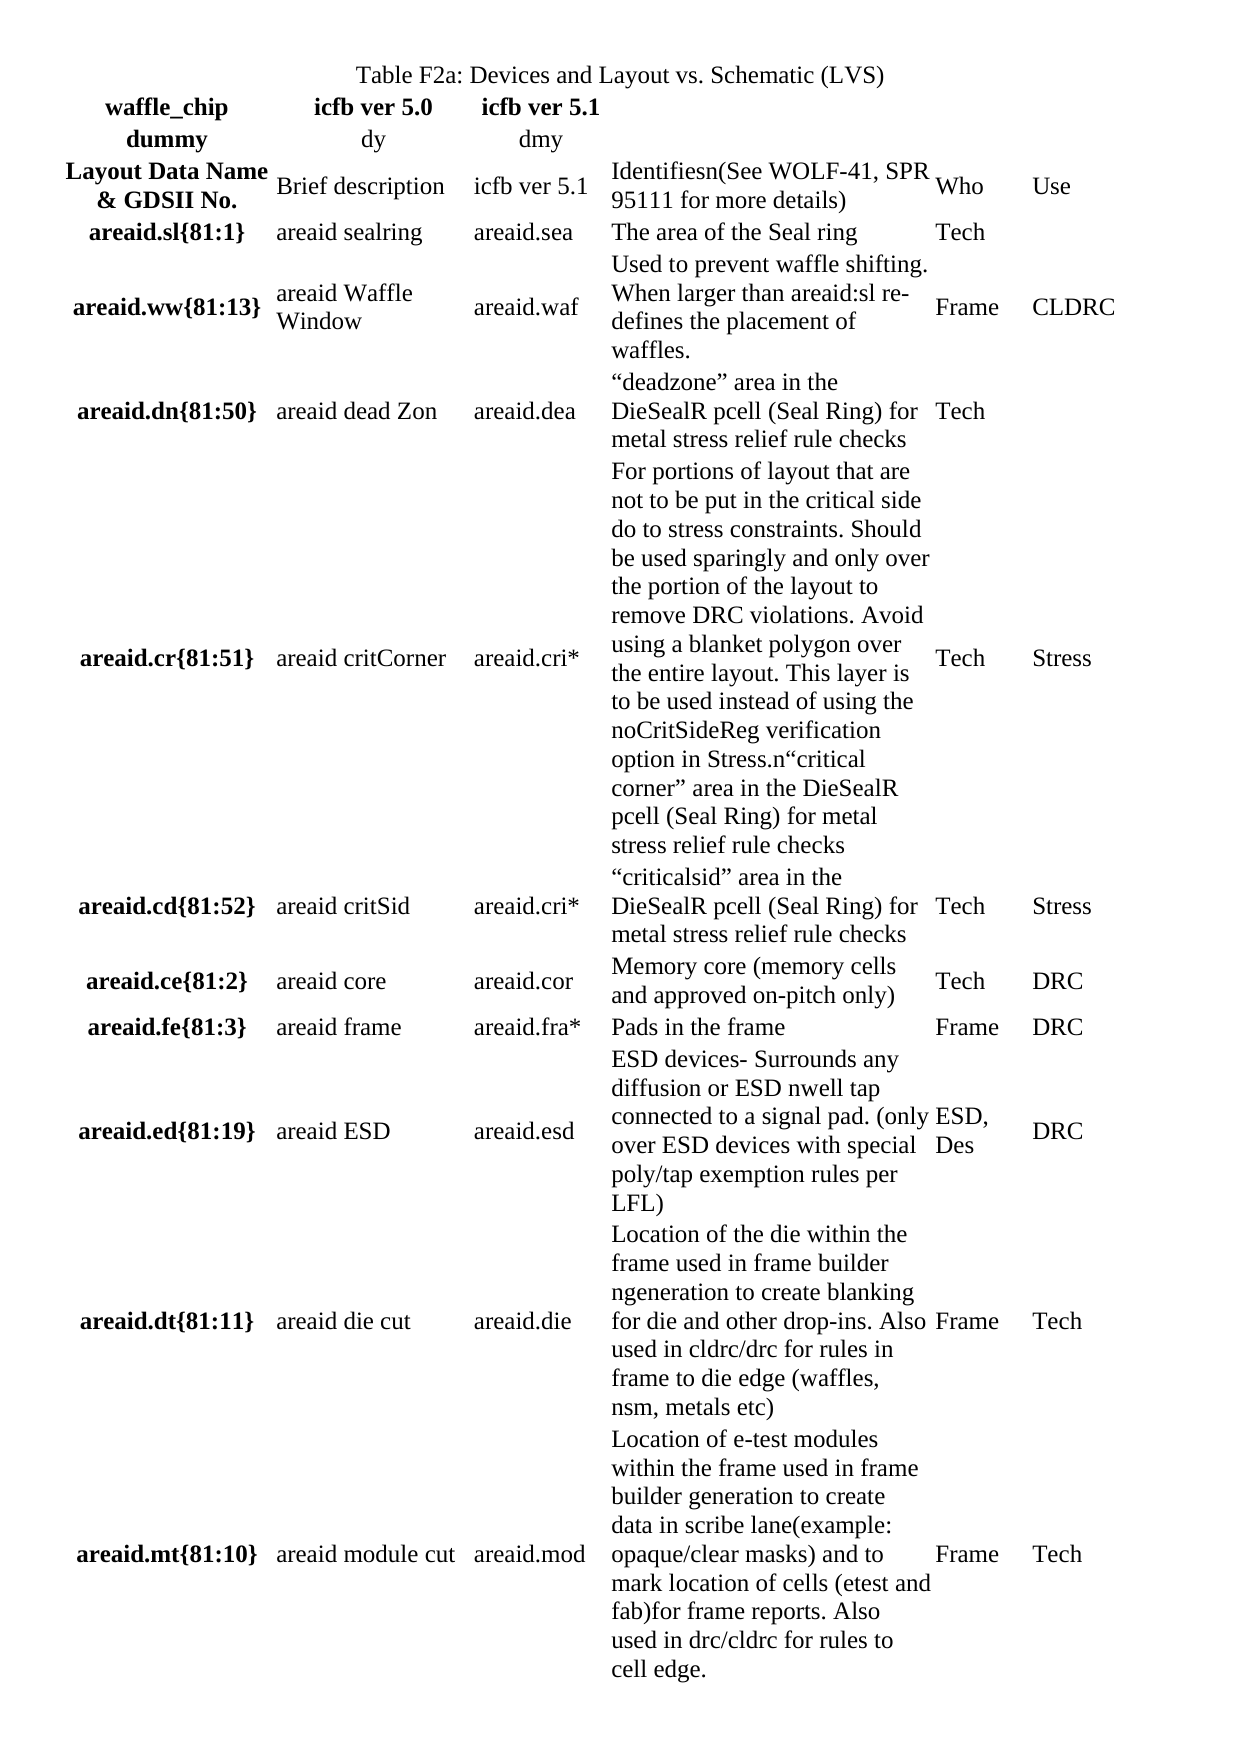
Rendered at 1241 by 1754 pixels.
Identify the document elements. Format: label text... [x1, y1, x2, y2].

table_cell areaid dead Zon [275, 365, 472, 455]
table_cell areaid frame [275, 1010, 472, 1042]
table_cell [934, 91, 1030, 123]
table_cell dmy [472, 123, 609, 155]
table_cell Tech [934, 215, 1030, 247]
table_cell areaid.waf [472, 247, 609, 365]
table_cell Use [1030, 155, 1181, 215]
table_cell [934, 123, 1030, 155]
table_cell areaid.cri* [472, 860, 609, 950]
table_cell areaid.dt{81:11} [59, 1218, 274, 1422]
table_cell areaid.ww{81:13} [59, 247, 274, 365]
table_cell areaid sealring [275, 215, 472, 247]
table_cell icfb ver 5.0 [275, 91, 472, 123]
table_cell “deadzone” area in the DieSealR pcell (Seal Ring) for metal stress relief rule checks [609, 365, 934, 455]
table_cell waffle_chip [59, 91, 274, 123]
table_cell areaid.die [472, 1218, 609, 1422]
table_cell dummy [59, 123, 274, 155]
table_cell areaid.mt{81:10} [59, 1422, 274, 1684]
table_cell areaid Waffle Window [275, 247, 472, 365]
table_cell icfb ver 5.1 [472, 91, 609, 123]
table_cell icfb ver 5.1 [472, 155, 609, 215]
table_cell Used to prevent waffle shifting. When larger than areaid:sl re-defines the placement of waffles. [609, 247, 934, 365]
table_cell Stress [1030, 455, 1181, 860]
table_cell Memory core (memory cells and approved on-pitch only) [609, 950, 934, 1010]
table_cell [1030, 215, 1181, 247]
table_cell areaid.dn{81:50} [59, 365, 274, 455]
table_cell areaid core [275, 950, 472, 1010]
table_cell areaid.fe{81:3} [59, 1010, 274, 1042]
table_cell Tech [934, 950, 1030, 1010]
table_cell Tech [934, 455, 1030, 860]
table_cell [609, 91, 934, 123]
table_cell areaid.cor [472, 950, 609, 1010]
table_cell areaid.esd [472, 1042, 609, 1218]
table_cell areaid.sl{81:1} [59, 215, 274, 247]
table_cell Tech [934, 860, 1030, 950]
table_cell areaid.cd{81:52} [59, 860, 274, 950]
table_header Table F2a: Devices and Layout vs. Schematic (LVS) [59, 59, 1181, 91]
table_cell CLDRC [1030, 247, 1181, 365]
table_cell Stress [1030, 860, 1181, 950]
table_cell ESD devices- Surrounds any diffusion or ESD nwell tap connected to a signal pad. (only over ESD devices with special poly/tap exemption rules per LFL) [609, 1042, 934, 1218]
table_cell Tech [1030, 1218, 1181, 1422]
table_cell Frame [934, 247, 1030, 365]
table_cell areaid.mod [472, 1422, 609, 1684]
table_cell areaid.cr{81:51} [59, 455, 274, 860]
table_cell Layout Data Name & GDSII No. [59, 155, 274, 215]
table_cell areaid.sea [472, 215, 609, 247]
table_cell DRC [1030, 950, 1181, 1010]
table_cell Who [934, 155, 1030, 215]
table_cell The area of the Seal ring [609, 215, 934, 247]
table_cell Frame [934, 1010, 1030, 1042]
table_cell DRC [1030, 1010, 1181, 1042]
table_cell areaid module cut [275, 1422, 472, 1684]
table_cell [609, 123, 934, 155]
table_cell areaid ESD [275, 1042, 472, 1218]
table_cell areaid critSid [275, 860, 472, 950]
table_cell areaid die cut [275, 1218, 472, 1422]
table_cell “criticalsid” area in the DieSealR pcell (Seal Ring) for metal stress relief rule checks [609, 860, 934, 950]
table_cell Location of e-test modules within the frame used in frame builder generation to create data in scribe lane(example: opaque/clear masks) and to mark location of cells (etest and fab)for frame reports. Also used in drc/cldrc for rules to cell edge. [609, 1422, 934, 1684]
table_cell DRC [1030, 1042, 1181, 1218]
table_cell ESD, Des [934, 1042, 1030, 1218]
table_cell [1030, 123, 1181, 155]
table_cell areaid.cri* [472, 455, 609, 860]
table_cell [1030, 365, 1181, 455]
table_cell areaid.fra* [472, 1010, 609, 1042]
table_cell dy [275, 123, 472, 155]
table_cell areaid critCorner [275, 455, 472, 860]
table_cell areaid.ed{81:19} [59, 1042, 274, 1218]
table_cell Identifiesn(See WOLF-41, SPR 95111 for more details) [609, 155, 934, 215]
table_cell [1030, 91, 1181, 123]
table_cell Brief description [275, 155, 472, 215]
table_cell areaid.ce{81:2} [59, 950, 274, 1010]
table_cell Pads in the frame [609, 1010, 934, 1042]
table_cell For portions of layout that are not to be put in the critical side do to stress constraints. Should be used sparingly and only over the portion of the layout to remove DRC violations. Avoid using a blanket polygon over the entire layout. This layer is to be used instead of using the noCritSideReg verification option in Stress.n“critical corner” area in the DieSealR pcell (Seal Ring) for metal stress relief rule checks [609, 455, 934, 860]
table_cell Frame [934, 1218, 1030, 1422]
table_cell Location of the die within the frame used in frame builder ngeneration to create blanking for die and other drop-ins. Also used in cldrc/drc for rules in frame to die edge (waffles, nsm, metals etc) [609, 1218, 934, 1422]
table_cell Tech [1030, 1422, 1181, 1684]
table_cell Frame [934, 1422, 1030, 1684]
table_cell areaid.dea [472, 365, 609, 455]
table_cell Tech [934, 365, 1030, 455]
